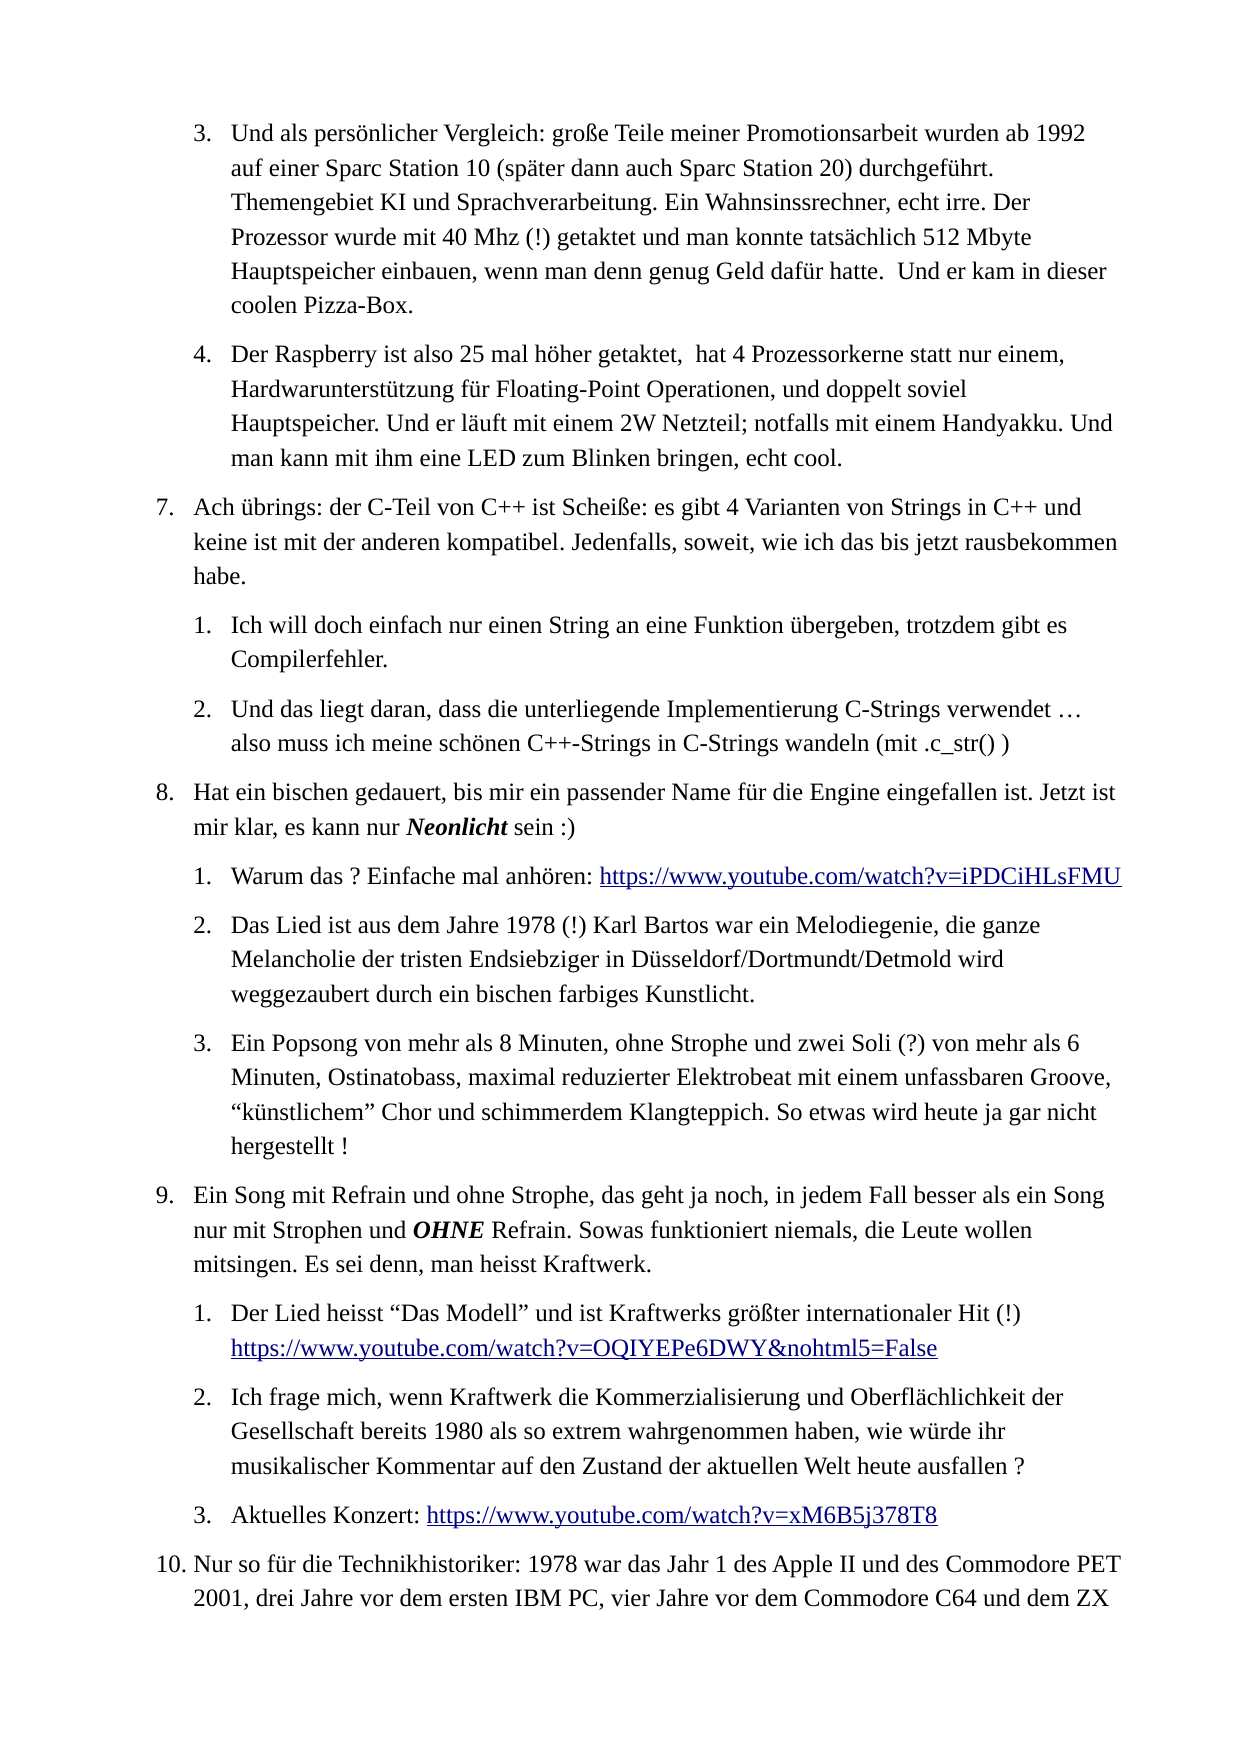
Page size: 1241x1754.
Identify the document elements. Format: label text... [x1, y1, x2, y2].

list Das Lied ist aus dem Jahre 1978 (!) Karl Bartos war ein Melodiegenie, die ganze Melancholie der tristen Endsiebziger in Düsseldorf/Dortmundt/Detmold wird weggezaubert durch ein bischen farbiges Kunstlicht. [193, 910, 1122, 1007]
list Der Raspberry ist also 25 mal höher getaktet, hat 4 Prozessorkerne statt nur einem, Hardwarunterstützung für Floating-Point Operationen, und doppelt soviel Hauptspeicher. Und er läuft mit einem 2W Netzteil; notfalls mit einem Handyakku. Und man kann mit ihm eine LED zum Blinken bringen, echt cool. [193, 339, 1122, 472]
list Aktuelles Konzert: https://www.youtube.com/watch?v=xM6B5j378T8 [193, 1500, 1122, 1529]
list Nur so für die Technikhistoriker: 1978 war das Jahr 1 des Apple II und des Commodore PET 2001, drei Jahre vor dem ersten IBM PC, vier Jahre vor dem Commodore C64 und dem ZX [156, 1549, 1122, 1612]
list Hat ein bischen gedauert, bis mir ein passender Name für die Engine eingefallen ist. Jetzt ist mir klar, es kann nur Neonlicht sein :) [156, 777, 1122, 840]
list Ich will doch einfach nur einen String an eine Funktion übergeben, trotzdem gibt es Compilerfehler. [193, 610, 1122, 673]
list Warum das ? Einfache mal anhören: https://www.youtube.com/watch?v=iPDCiHLsFMU [193, 861, 1122, 889]
list Der Lied heisst “Das Modell” und ist Kraftwerks größter internationaler Hit (!) https://www.youtube.com/watch?v=OQIYEPe6DWY&nohtml5=False [193, 1298, 1122, 1362]
list Und das liegt daran, dass die unterliegende Implementierung C-Strings verwendet … also muss ich meine schönen C++-Strings in C-Strings wandeln (mit .c_str() ) [193, 694, 1122, 757]
list Ach übrings: der C-Teil von C++ ist Scheiße: es gibt 4 Varianten von Strings in C++ und keine ist mit der anderen kompatibel. Jedenfalls, soweit, wie ich das bis jetzt rausbekommen habe. [156, 492, 1122, 590]
list Ein Song mit Refrain und ohne Strophe, das geht ja noch, in jedem Fall besser als ein Song nur mit Strophen und OHNE Refrain. Sowas funktioniert niemals, die Leute wollen mitsingen. Es sei denn, man heisst Kraftwerk. [156, 1180, 1122, 1278]
list Und als persönlicher Vergleich: große Teile meiner Promotionsarbeit wurden ab 1992 auf einer Sparc Station 10 (später dann auch Sparc Station 20) durchgeführt. Themengebiet KI und Sprachverarbeitung. Ein Wahnsinssrechner, echt irre. Der Prozessor wurde mit 40 Mhz (!) getaktet und man konnte tatsächlich 512 Mbyte Hauptspeicher einbauen, wenn man denn genug Geld dafür hatte. Und er kam in dieser coolen Pizza-Box. [193, 118, 1122, 319]
list Ein Popsong von mehr als 8 Minuten, ohne Strophe und zwei Soli (?) von mehr als 6 Minuten, Ostinatobass, maximal reduzierter Elektrobeat mit einem unfassbaren Groove, “künstlichem” Chor und schimmerdem Klangteppich. So etwas wird heute ja gar nicht hergestellt ! [193, 1028, 1122, 1160]
list Ich frage mich, wenn Kraftwerk die Kommerzialisierung und Oberflächlichkeit der Gesellschaft bereits 1980 als so extrem wahrgenommen haben, wie würde ihr musikalischer Kommentar auf den Zustand der aktuellen Welt heute ausfallen ? [193, 1382, 1122, 1479]
